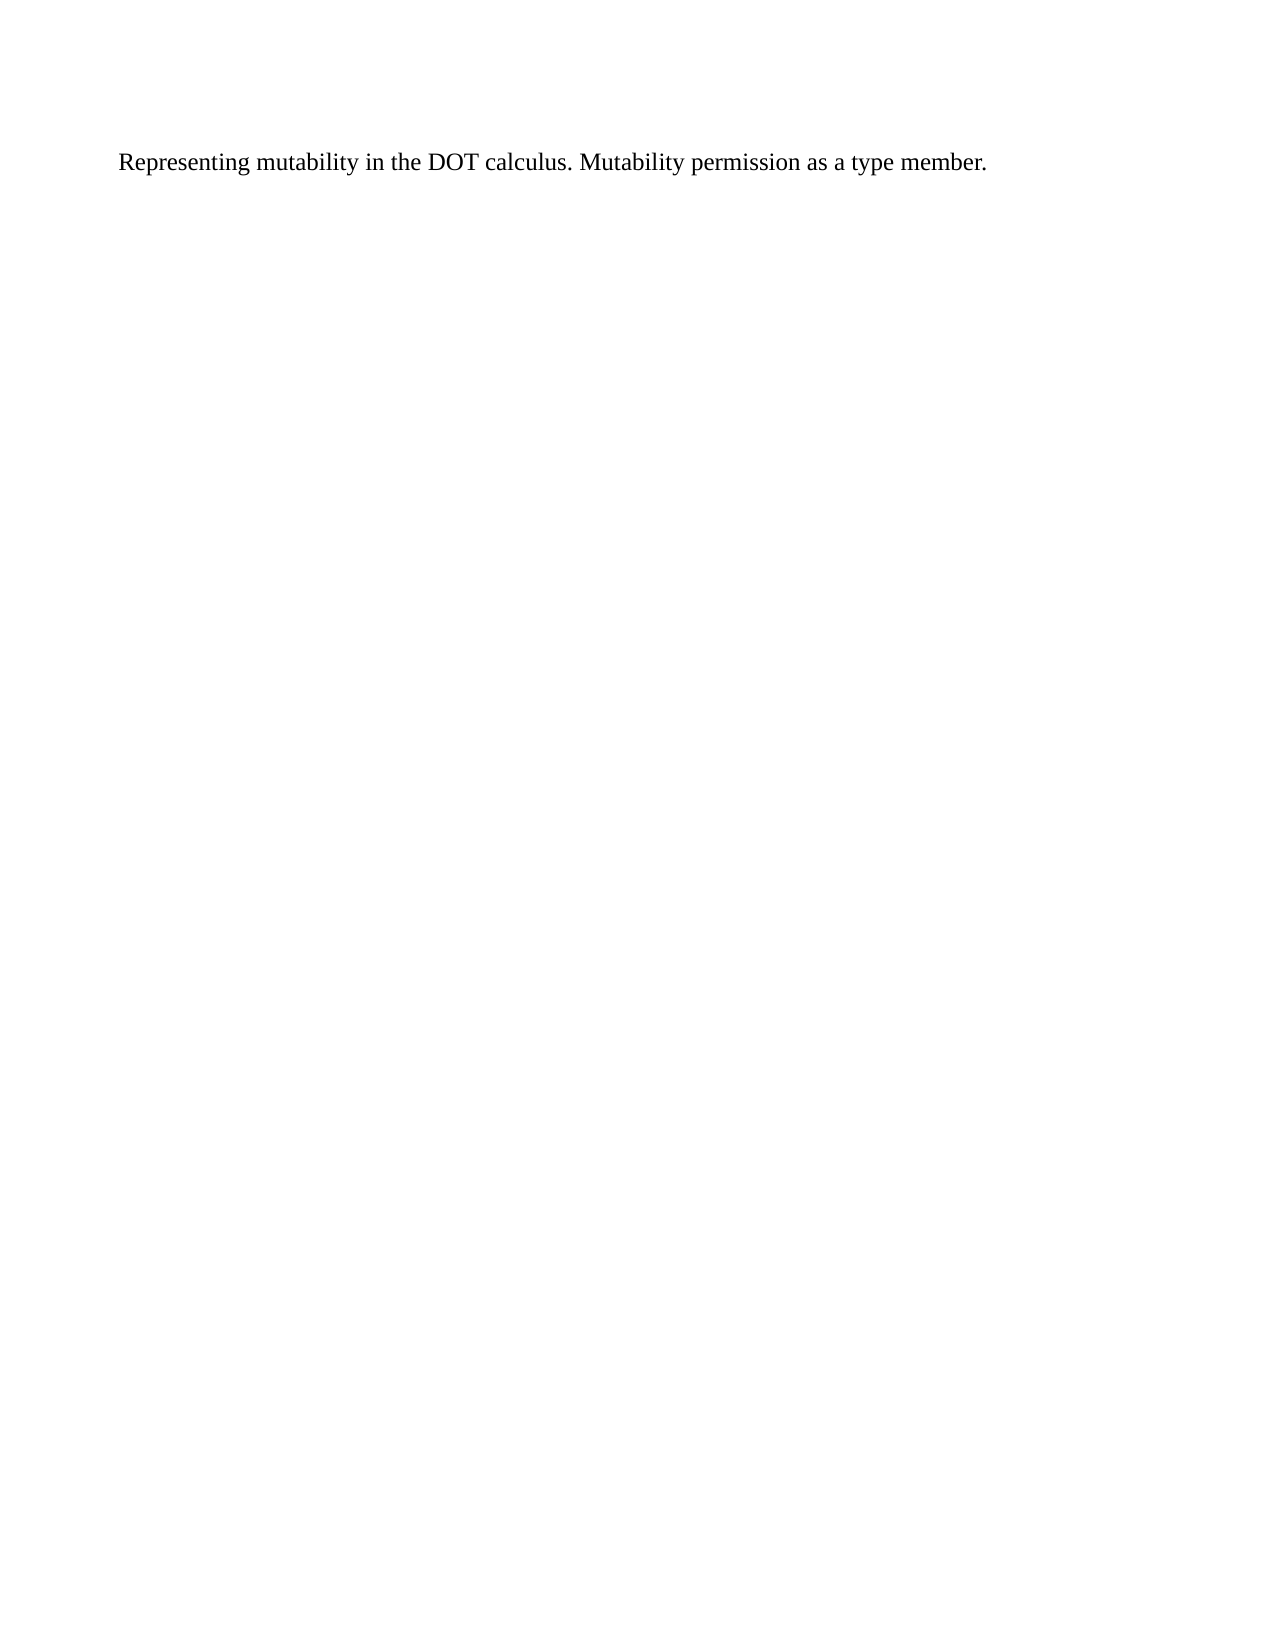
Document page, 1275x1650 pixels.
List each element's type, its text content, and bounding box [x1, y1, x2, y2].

text Representing mutability in the DOT calculus. Mutability permission as a type member. [118, 147, 1157, 176]
